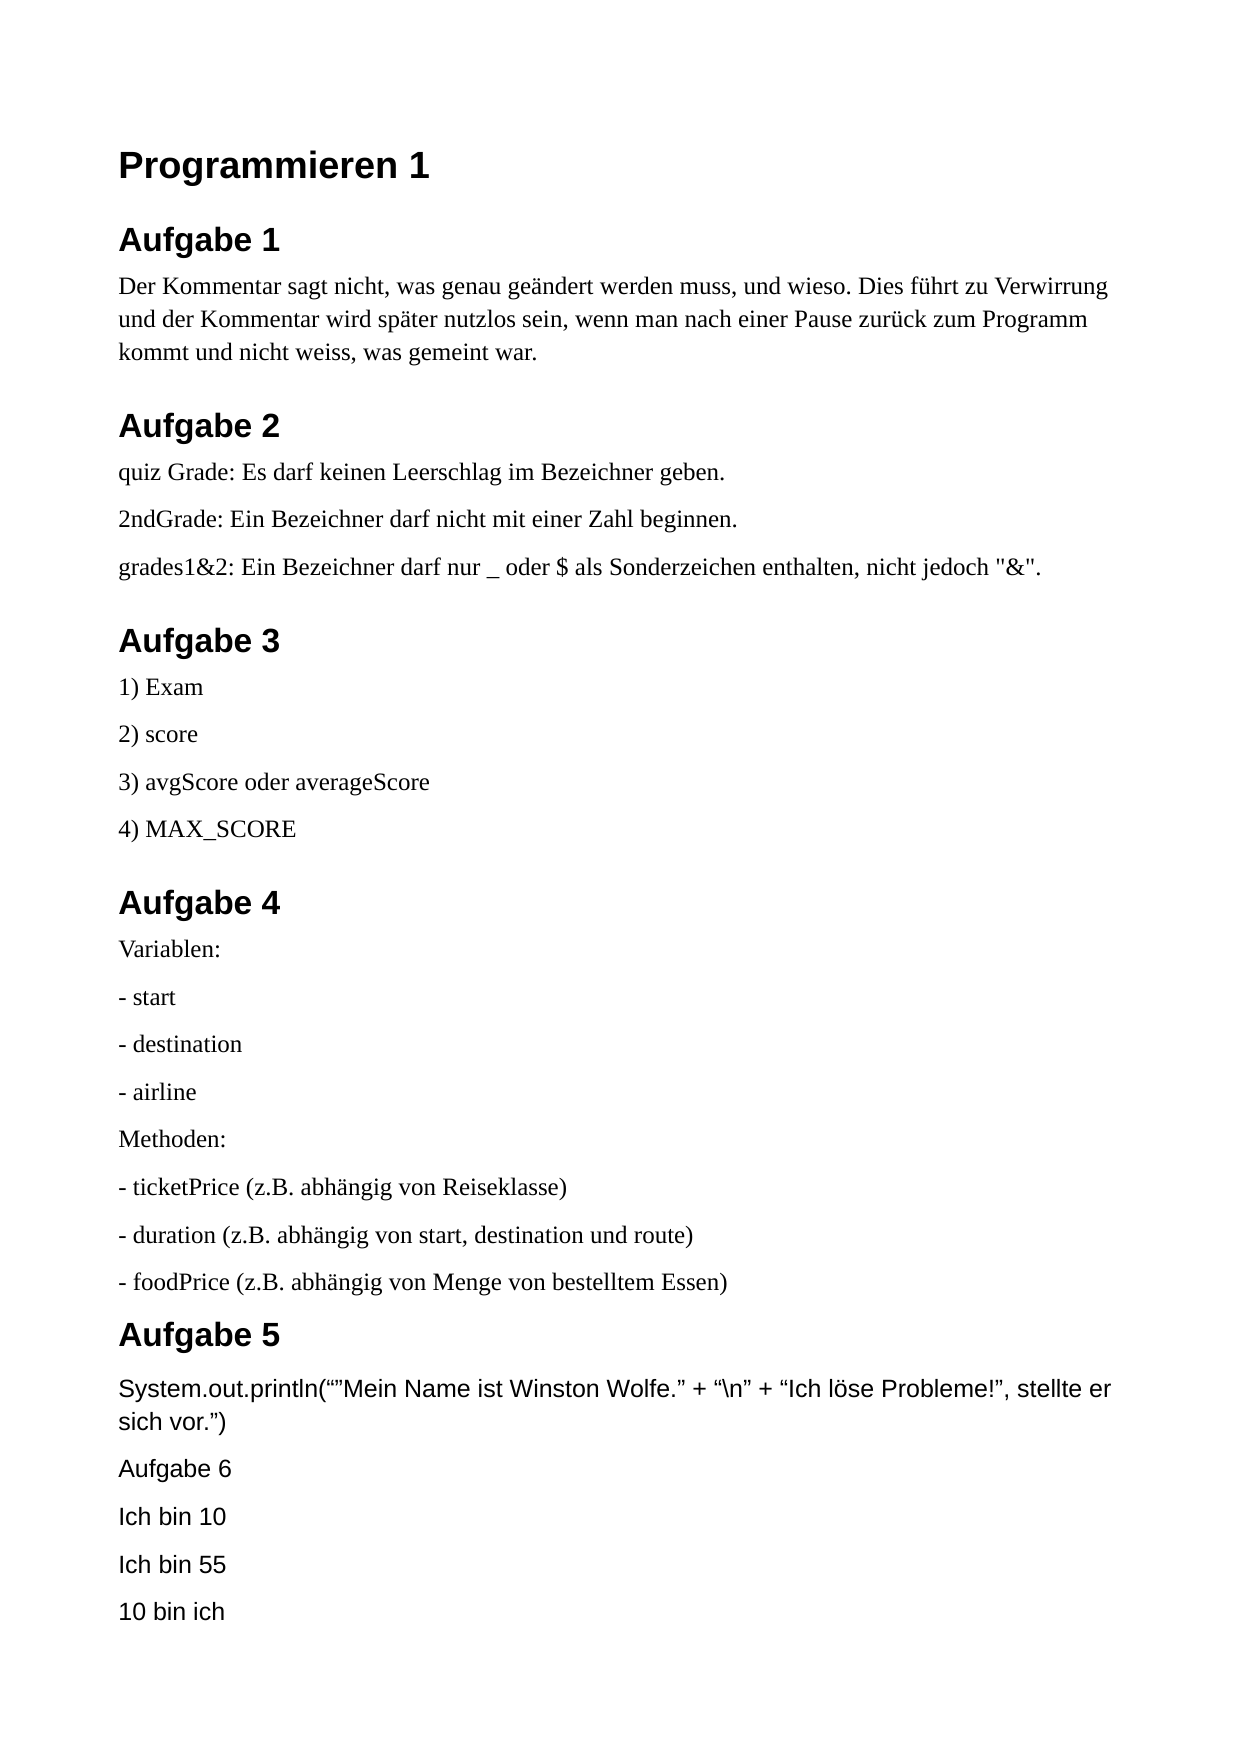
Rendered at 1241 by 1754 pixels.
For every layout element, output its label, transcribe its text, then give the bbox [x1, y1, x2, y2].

text Aufgabe 6 [118, 1454, 1122, 1483]
text 1) Exam [118, 672, 1122, 700]
text System.out.println(“”Mein Name ist Winston Wolfe.” + “\n” + “Ich löse Probleme!”, stellte er sich vor.”) [118, 1374, 1122, 1436]
text 2) score [118, 719, 1122, 748]
text 4) MAX_SCORE [118, 814, 1122, 843]
subtitle Programmieren 1 [118, 143, 1122, 187]
text - ticketPrice (z.B. abhängig von Reiseklasse) [118, 1172, 1122, 1201]
text - foodPrice (z.B. abhängig von Menge von bestelltem Essen) [118, 1267, 1122, 1296]
subtitle Aufgabe 2 [118, 406, 1122, 444]
text quiz Grade: Es darf keinen Leerschlag im Bezeichner geben. [118, 457, 1122, 486]
text - destination [118, 1029, 1122, 1058]
text - duration (z.B. abhängig von start, destination und route) [118, 1220, 1122, 1248]
text 2ndGrade: Ein Bezeichner darf nicht mit einer Zahl beginnen. [118, 504, 1122, 533]
text Ich bin 10 [118, 1502, 1122, 1531]
text grades1&2: Ein Bezeichner darf nur _ oder $ als Sonderzeichen enthalten, nicht jedoch "&". [118, 552, 1122, 581]
subtitle Aufgabe 4 [118, 883, 1122, 922]
text - airline [118, 1077, 1122, 1106]
text 10 bin ich [118, 1597, 1122, 1626]
subtitle Aufgabe 3 [118, 621, 1122, 659]
text Der Kommentar sagt nicht, was genau geändert werden muss, und wieso. Dies führt zu Verwirrung und der Kommentar wird später nutzlos sein, wenn man nach einer Pause zurück zum Programm kommt und nicht weiss, was gemeint war. [118, 271, 1122, 366]
text - start [118, 982, 1122, 1010]
text Methoden: [118, 1124, 1122, 1153]
text Variablen: [118, 934, 1122, 963]
text Ich bin 55 [118, 1550, 1122, 1578]
subtitle Aufgabe 1 [118, 220, 1122, 259]
text 3) avgScore oder averageScore [118, 767, 1122, 796]
text Aufgabe 5 [118, 1315, 1122, 1353]
